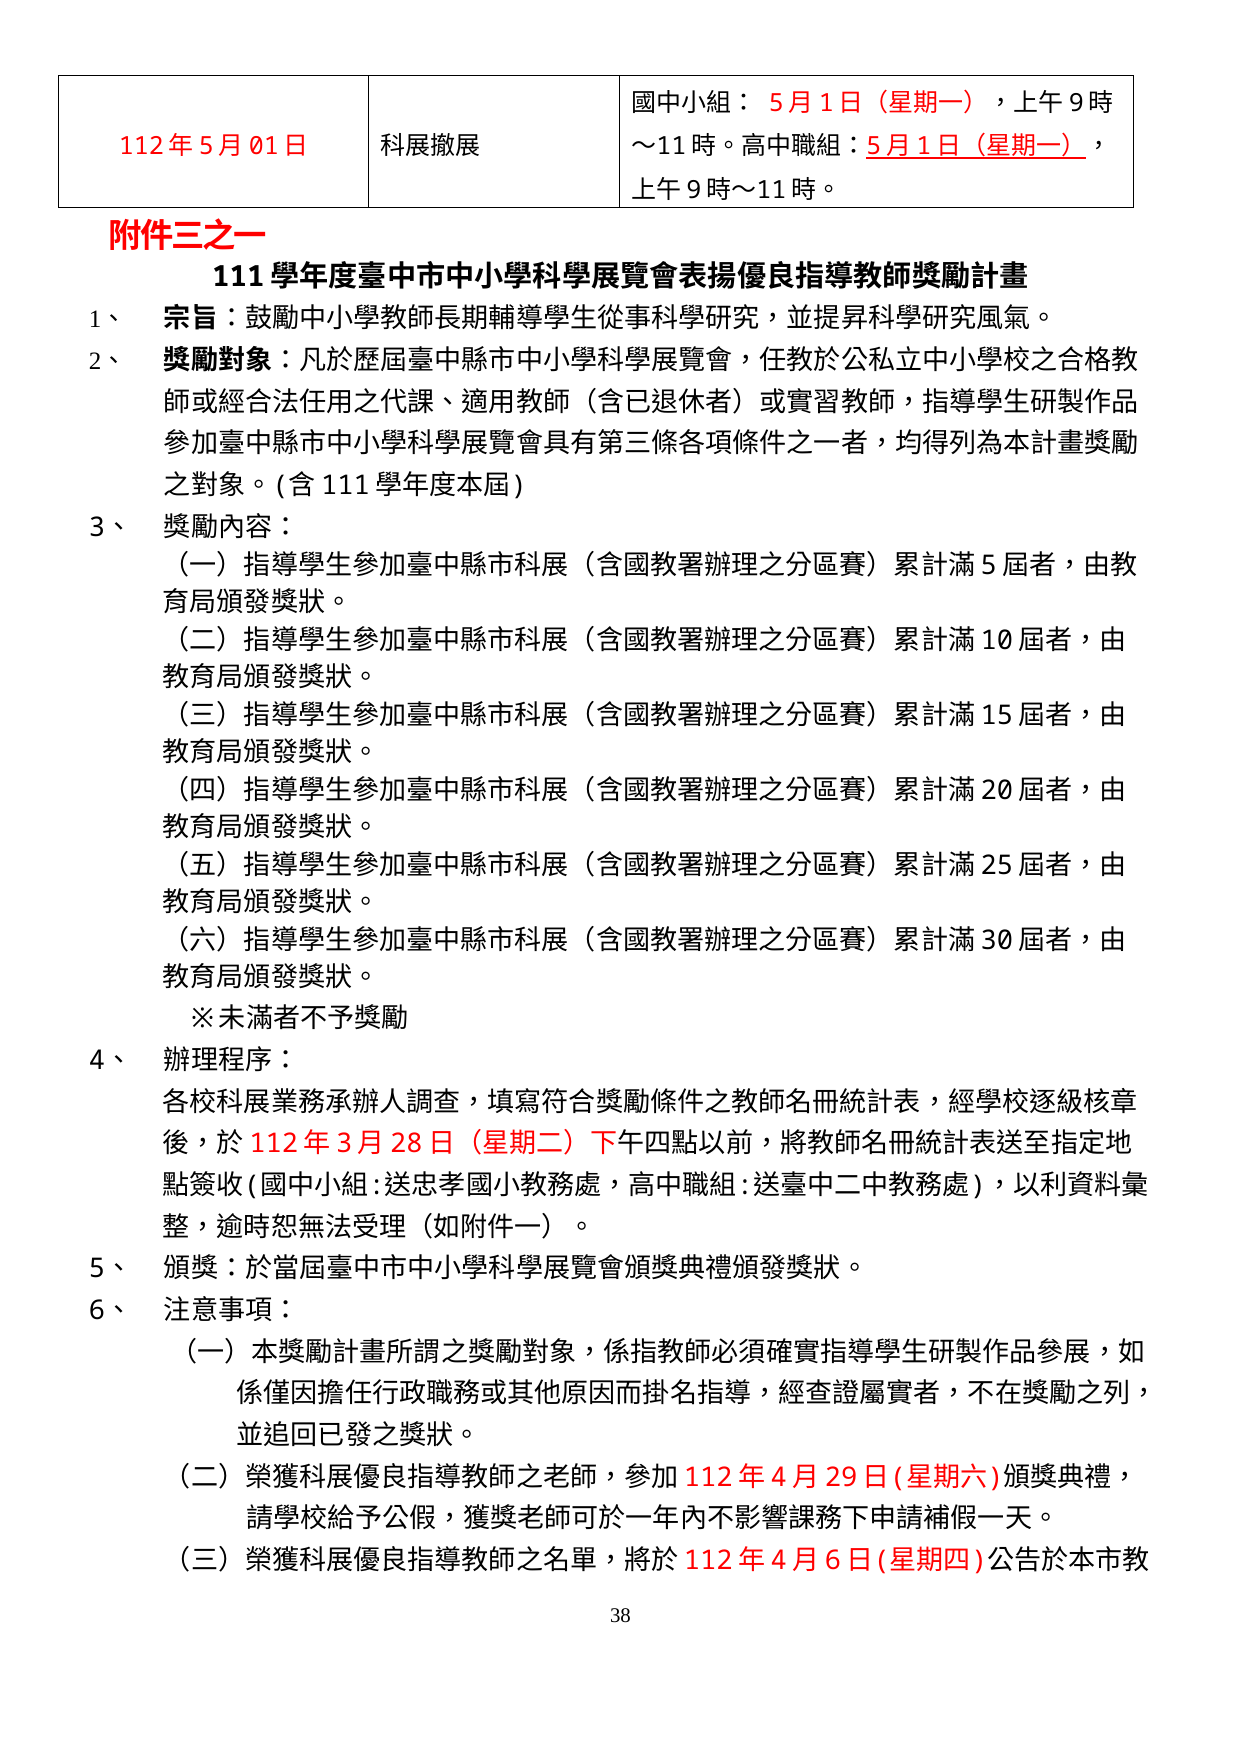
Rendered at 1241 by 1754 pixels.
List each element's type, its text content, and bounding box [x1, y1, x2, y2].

table_cell 國中小組： 5月1日（星期一），上午9時～11時。高中職組：5月1日（星期一），上午9時～11時。 [620, 76, 1133, 207]
list 辦理程序： [89, 1036, 1152, 1078]
list 宗旨：鼓勵中小學教師長期輔導學生從事科學研究，並提昇科學研究風氣。 [89, 294, 1152, 336]
text 各校科展業務承辦人調查，填寫符合獎勵條件之教師名冊統計表，經學校逐級核章後，於112年3月28日（星期二）下午四點以前，將教師名冊統計表送至指定地點簽收(國中小組:送忠孝國小教務處，高中職組:送臺中二中教務處)，以利資料彙整，逾時恕無法受理（如附件一）。 [162, 1078, 1152, 1244]
text （一）指導學生參加臺中縣市科展（含國教署辦理之分區賽）累計滿5屆者，由教育局頒發獎狀。 [162, 544, 1152, 619]
text （三）指導學生參加臺中縣市科展（含國教署辦理之分區賽）累計滿15屆者，由教育局頒發獎狀。 [162, 694, 1152, 769]
text （五）指導學生參加臺中縣市科展（含國教署辦理之分區賽）累計滿25屆者，由教育局頒發獎狀。 [162, 844, 1152, 919]
table_cell 112年5月01日 [59, 76, 368, 207]
text （二）指導學生參加臺中縣市科展（含國教署辦理之分區賽）累計滿10屆者，由教育局頒發獎狀。 [162, 619, 1152, 694]
text （二）榮獲科展優良指導教師之老師，參加112年4月29日(星期六)頒獎典禮，請學校給予公假，獲獎老師可於一年內不影響課務下申請補假一天。 [164, 1453, 1152, 1536]
text （四）指導學生參加臺中縣市科展（含國教署辦理之分區賽）累計滿20屆者，由教育局頒發獎狀。 [162, 769, 1152, 844]
list 獎勵對象：凡於歷屆臺中縣市中小學科學展覽會，任教於公私立中小學校之合格教師或經合法任用之代課、適用教師（含已退休者）或實習教師，指導學生研製作品參加臺中縣市中小學科學展覽會具有第三條各項條件之一者，均得列為本計畫獎勵之對象。(含111學年度本屆) [89, 336, 1152, 503]
text （一）本獎勵計畫所謂之獎勵對象，係指教師必須確實指導學生研製作品參展，如係僅因擔任行政職務或其他原因而掛名指導，經查證屬實者，不在獎勵之列，並追回已發之獎狀。 [89, 1328, 1152, 1453]
text 111學年度臺中市中小學科學展覽會表揚優良指導教師獎勵計畫 [89, 257, 1152, 294]
list 注意事項： [89, 1286, 1152, 1328]
list 頒獎：於當屆臺中市中小學科學展覽會頒獎典禮頒發獎狀。 [89, 1244, 1152, 1286]
table_cell 科展撤展 [369, 76, 619, 207]
list 獎勵內容： [89, 503, 1152, 544]
text 附件三之一 [89, 208, 1152, 257]
text ※未滿者不予獎勵 [89, 994, 1152, 1036]
text （三）榮獲科展優良指導教師之名單，將於112年4月6日(星期四)公告於本市教 [164, 1536, 1152, 1578]
text （六）指導學生參加臺中縣市科展（含國教署辦理之分區賽）累計滿30屆者，由教育局頒發獎狀。 [162, 919, 1152, 994]
